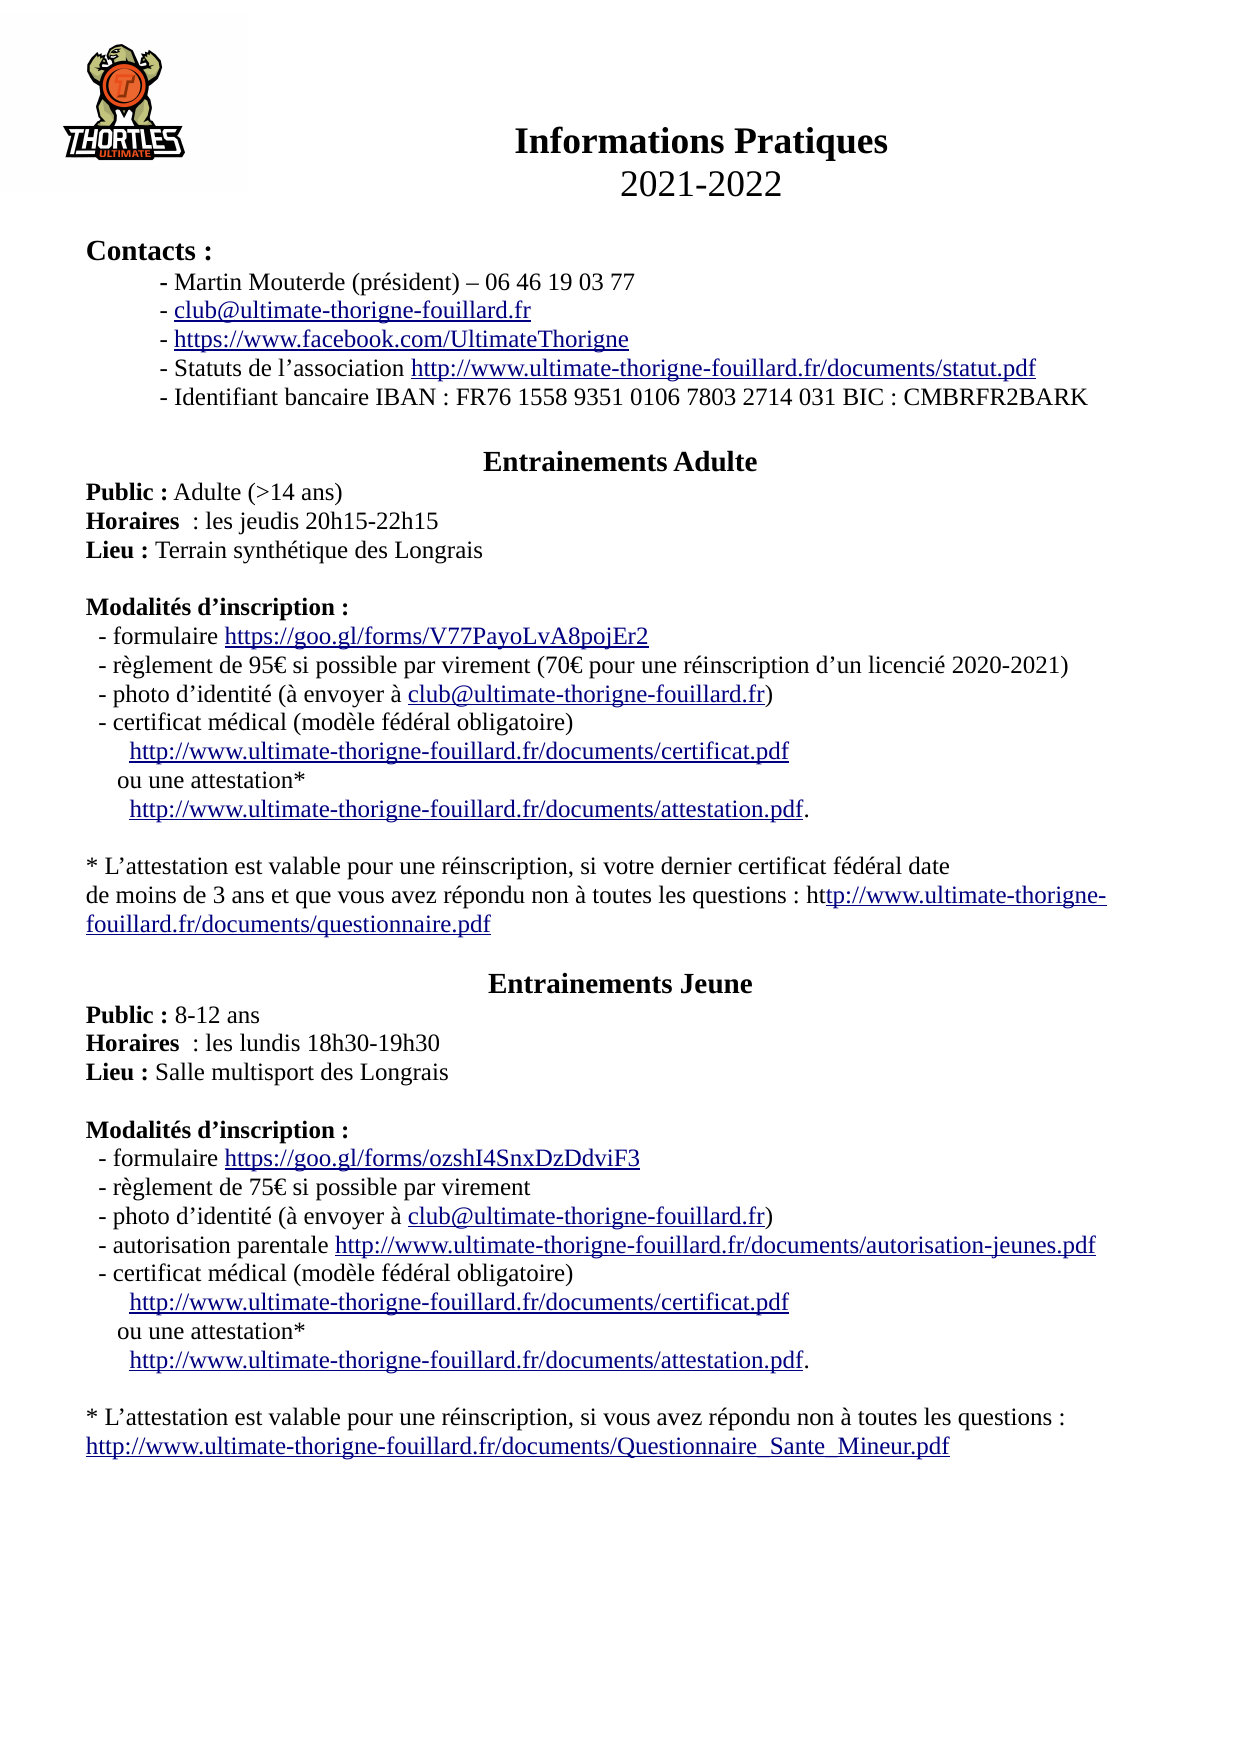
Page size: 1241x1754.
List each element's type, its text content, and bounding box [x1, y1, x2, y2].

picture [0, 13, 248, 191]
text - photo d’identité (à envoyer à club@ultimate-thorigne-fouillard.fr) [86, 1201, 1155, 1230]
text - Martin Mouterde (président) – 06 46 19 03 77 [86, 267, 1155, 295]
text Entrainements Jeune [86, 966, 1155, 1000]
text 2021-2022 [86, 161, 1155, 204]
text Informations Pratiques [248, 118, 1155, 161]
text Contacts : [86, 233, 1155, 267]
text Lieu : Terrain synthétique des Longrais [86, 535, 1155, 564]
text Lieu : Salle multisport des Longrais [86, 1057, 1155, 1086]
text http://www.ultimate-thorigne-fouillard.fr/documents/certificat.pdf [86, 1287, 1155, 1316]
text ou une attestation* [86, 765, 1155, 794]
text Horaires : les lundis 18h30-19h30 [86, 1028, 1155, 1057]
text http://www.ultimate-thorigne-fouillard.fr/documents/certificat.pdf [86, 736, 1155, 765]
text - club@ultimate-thorigne-fouillard.fr [86, 295, 1155, 324]
text - photo d’identité (à envoyer à club@ultimate-thorigne-fouillard.fr) [86, 679, 1155, 707]
text Entrainements Adulte [86, 444, 1155, 477]
text - formulaire https://goo.gl/forms/V77PayoLvA8pojEr2 [86, 621, 1155, 650]
text * L’attestation est valable pour une réinscription, si votre dernier certificat fédéral date [86, 851, 1155, 880]
text de moins de 3 ans et que vous avez répondu non à toutes les questions : http://www.ultimate-thorigne-fouillard.fr/documents/questionnaire.pdf [86, 880, 1155, 937]
text - règlement de 95€ si possible par virement (70€ pour une réinscription d’un licencié 2020-2021) [86, 650, 1155, 679]
text - certificat médical (modèle fédéral obligatoire) [86, 1258, 1155, 1287]
text Modalités d’inscription : [86, 1115, 1155, 1143]
text Public : 8-12 ans [86, 1000, 1155, 1028]
text - autorisation parentale http://www.ultimate-thorigne-fouillard.fr/documents/autorisation-jeunes.pdf [86, 1230, 1155, 1258]
text - certificat médical (modèle fédéral obligatoire) [86, 707, 1155, 736]
text http://www.ultimate-thorigne-fouillard.fr/documents/attestation.pdf. [86, 1345, 1155, 1373]
text Horaires : les jeudis 20h15-22h15 [86, 506, 1155, 535]
text http://www.ultimate-thorigne-fouillard.fr/documents/attestation.pdf. [86, 794, 1155, 822]
text ou une attestation* [86, 1316, 1155, 1345]
text Public : Adulte (>14 ans) [86, 477, 1155, 506]
text * L’attestation est valable pour une réinscription, si vous avez répondu non à toutes les questions : http://www.ultimate-thorigne-fouillard.fr/documents/Questionnaire_Sante_Mineur.pdf [86, 1402, 1155, 1460]
text - Statuts de l’association http://www.ultimate-thorigne-fouillard.fr/documents/statut.pdf [86, 353, 1155, 382]
text - règlement de 75€ si possible par virement [86, 1172, 1155, 1201]
text Modalités d’inscription : [86, 592, 1155, 621]
text - Identifiant bancaire IBAN : FR76 1558 9351 0106 7803 2714 031 BIC : CMBRFR2BARK [86, 382, 1155, 410]
text - formulaire https://goo.gl/forms/ozshI4SnxDzDdviF3 [86, 1143, 1155, 1172]
text - https://www.facebook.com/UltimateThorigne [86, 324, 1155, 353]
